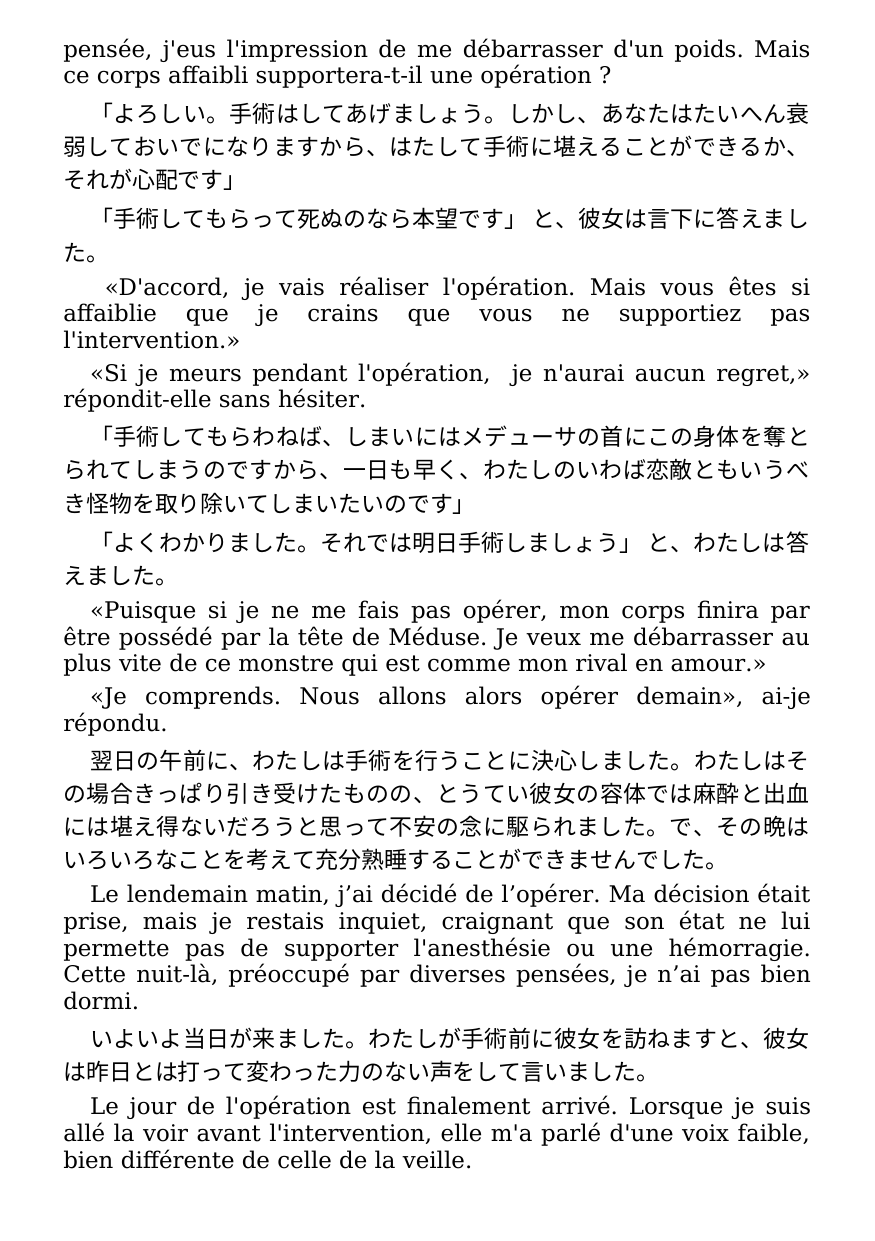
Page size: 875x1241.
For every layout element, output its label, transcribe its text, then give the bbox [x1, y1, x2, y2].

text Le lendemain matin, j’ai décidé de l’opérer. Ma décision était prise, mais je restais inquiet, craignant que son état ne lui permette pas de supporter l'anesthésie ou une hémorragie. Cette nuit-là, préoccupé par diverses pensées, je n’ai pas bien dormi. [63, 882, 811, 1015]
text «Si je meurs pendant l'opération, je n'aurai aucun regret,» répondit-elle sans hésiter. [63, 360, 811, 413]
text いよいよ当日が来ました。わたしが手術前に彼女を訪ねますと、彼女は昨日とは打って変わった力のない声をして言いました。 [63, 1021, 811, 1087]
text 翌日の午前に、わたしは手術を行うことに決心しました。わたしはその場合きっぱり引き受けたものの、とうてい彼女の容体では麻酔と出血には堪え得ないだろうと思って不安の念に駆られました。で、その晩はいろいろなことを考えて充分熟睡することができませんでした。 [63, 743, 811, 876]
text «Puisque si je ne me fais pas opérer, mon corps finira par être possédé par la tête de Méduse. Je veux me débarrasser au plus vite de ce monstre qui est comme mon rival en amour.» [63, 597, 811, 677]
text 「手術してもらって死ぬのなら本望です」 と、彼女は言下に答えました。 [63, 201, 811, 268]
text 「よくわかりました。それでは明日手術しましょう」 と、わたしは答えました。 [63, 525, 811, 591]
text «D'accord, je vais réaliser l'opération. Mais vous êtes si affaiblie que je crains que vous ne supportiez pas l'intervention.» [63, 274, 811, 354]
text 「よろしい。手術はしてあげましょう。しかし、あなたはたいへん衰弱しておいでになりますから、はたして手術に堪えることができるか、それが心配です」 [63, 95, 811, 195]
text Le jour de l'opération est finalement arrivé. Lorsque je suis allé la voir avant l'intervention, elle m'a parlé d'une voix faible, bien différente de celle de la veille. [63, 1093, 811, 1173]
text pensée, j'eus l'impression de me débarrasser d'un poids. Mais ce corps affaibli supportera-t-il une opération ? [63, 36, 811, 89]
text 「手術してもらわねば、しまいにはメデューサの首にこの身体を奪とられてしまうのですから、一日も早く、わたしのいわば恋敵ともいうべき怪物を取り除いてしまいたいのです」 [63, 419, 811, 519]
text «Je comprends. Nous allons alors opérer demain», ai-je répondu. [63, 683, 811, 737]
